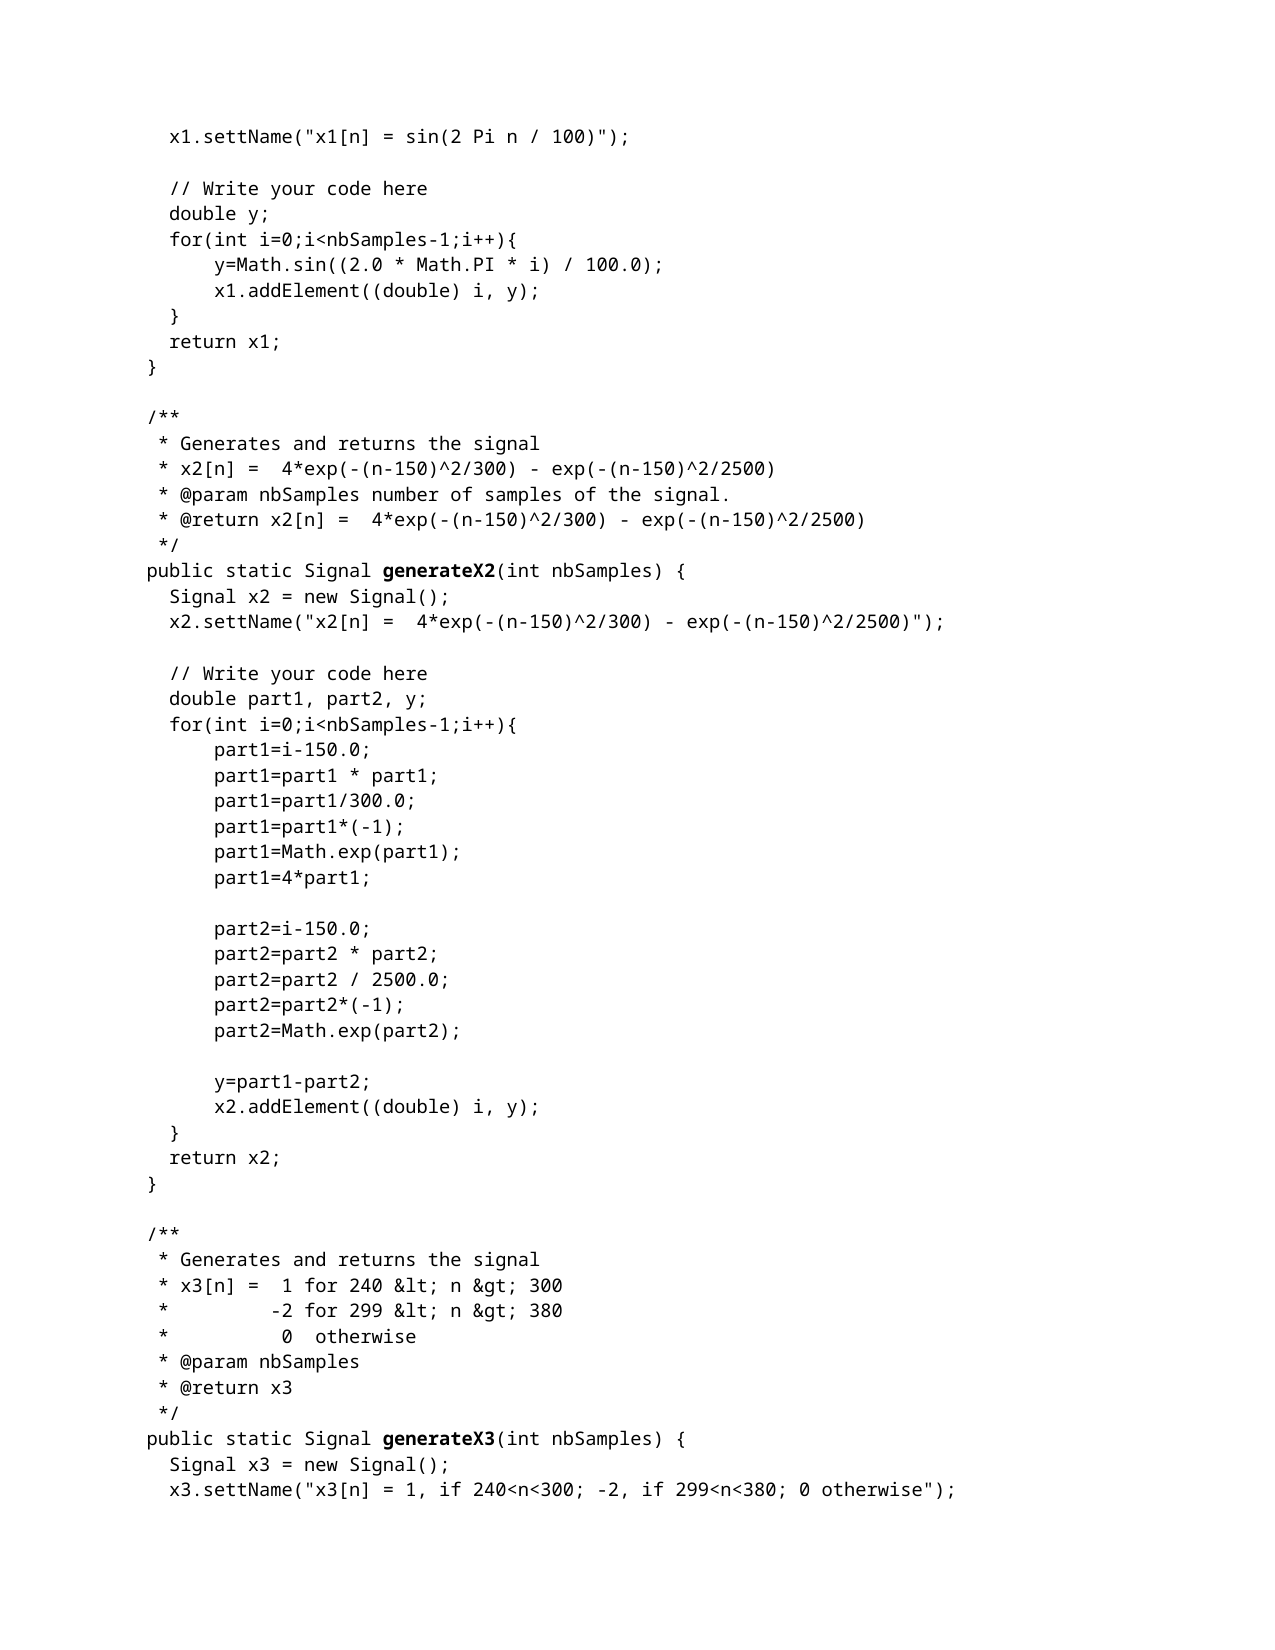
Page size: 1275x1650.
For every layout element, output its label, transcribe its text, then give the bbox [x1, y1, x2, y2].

table_cell x1.settName("x1[n] = sin(2 Pi n / 100)"); // Write your code here double y; for(int i=0;i<nbSamples-1;i++){ y=Math.sin((2.0 * Math.PI * i) / 100.0); x1.addElement((double) i, y); } return x1; } /** * Generates and returns the signal * x2[n] = 4*exp(-(n-150)^2/300) - exp(-(n-150)^2/2500) * @param nbSamples number of samples of the signal. * @return x2[n] = 4*exp(-(n-150)^2/300) - exp(-(n-150)^2/2500) */ public static Signal generateX2(int nbSamples) { Signal x2 = new Signal(); x2.settName("x2[n] = 4*exp(-(n-150)^2/300) - exp(-(n-150)^2/2500)"); // Write your code here double part1, part2, y; for(int i=0;i<nbSamples-1;i++){ part1=i-150.0; part1=part1 * part1; part1=part1/300.0; part1=part1*(-1); part1=Math.exp(part1); part1=4*part1; part2=i-150.0; part2=part2 * part2; part2=part2 / 2500.0; part2=part2*(-1); part2=Math.exp(part2); y=part1-part2; x2.addElement((double) i, y); } return x2; } /** * Generates and returns the signal * x3[n] = 1 for 240 &lt; n &gt; 300 * -2 for 299 &lt; n &gt; 380 * 0 otherwise * @param nbSamples * @return x3 */ public static Signal generateX3(int nbSamples) { Signal x3 = new Signal(); x3.settName("x3[n] = 1, if 240<n<300; -2, if 299<n<380; 0 otherwise"); [118, 118, 1157, 1508]
